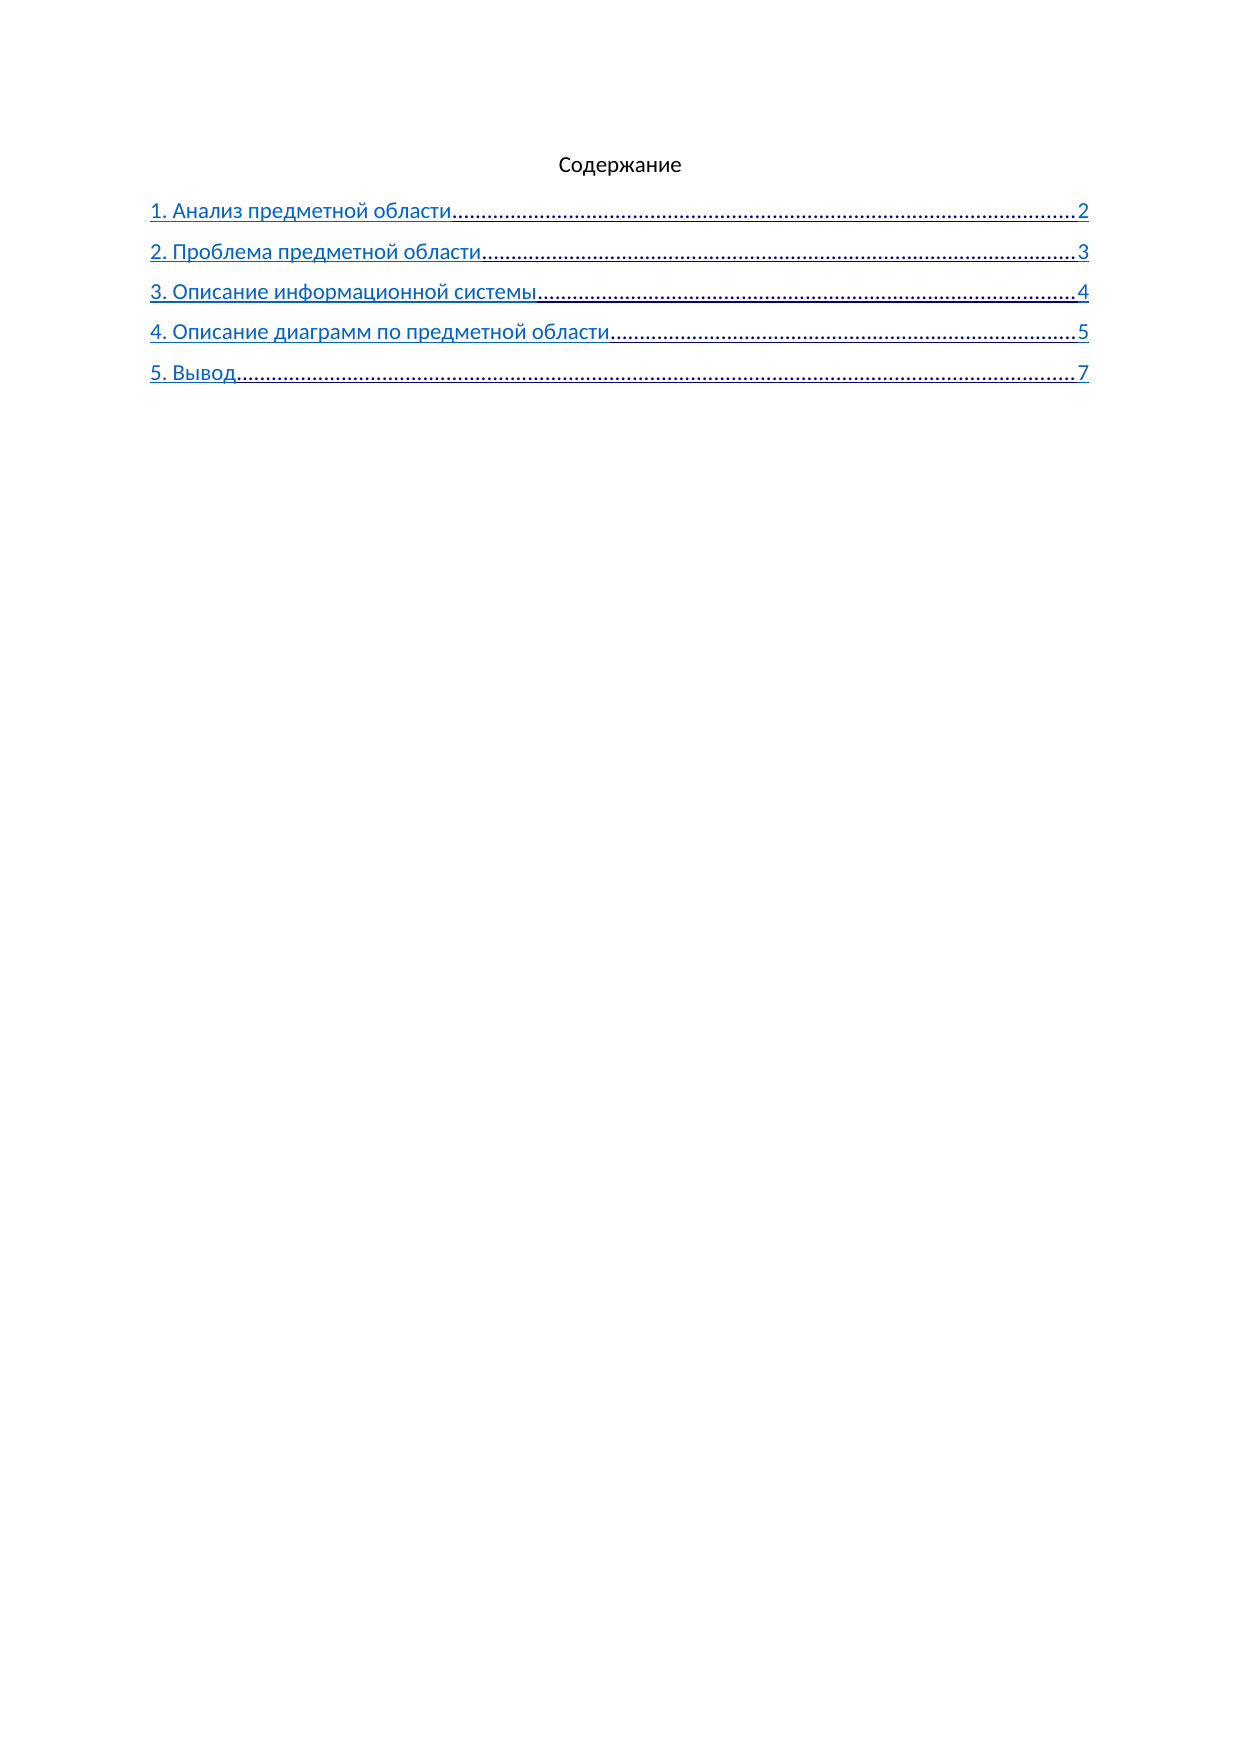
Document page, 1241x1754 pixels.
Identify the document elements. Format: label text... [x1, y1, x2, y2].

text 3. Описание информационной системы 4 [150, 277, 1090, 305]
text 4. Описание диаграмм по предметной области 5 [150, 317, 1090, 346]
text 1. Анализ предметной области 2 [150, 197, 1090, 224]
text 2. Проблема предметной области 3 [150, 237, 1090, 265]
text Содержание [150, 150, 1090, 178]
text 5. Вывод 7 [150, 358, 1090, 386]
